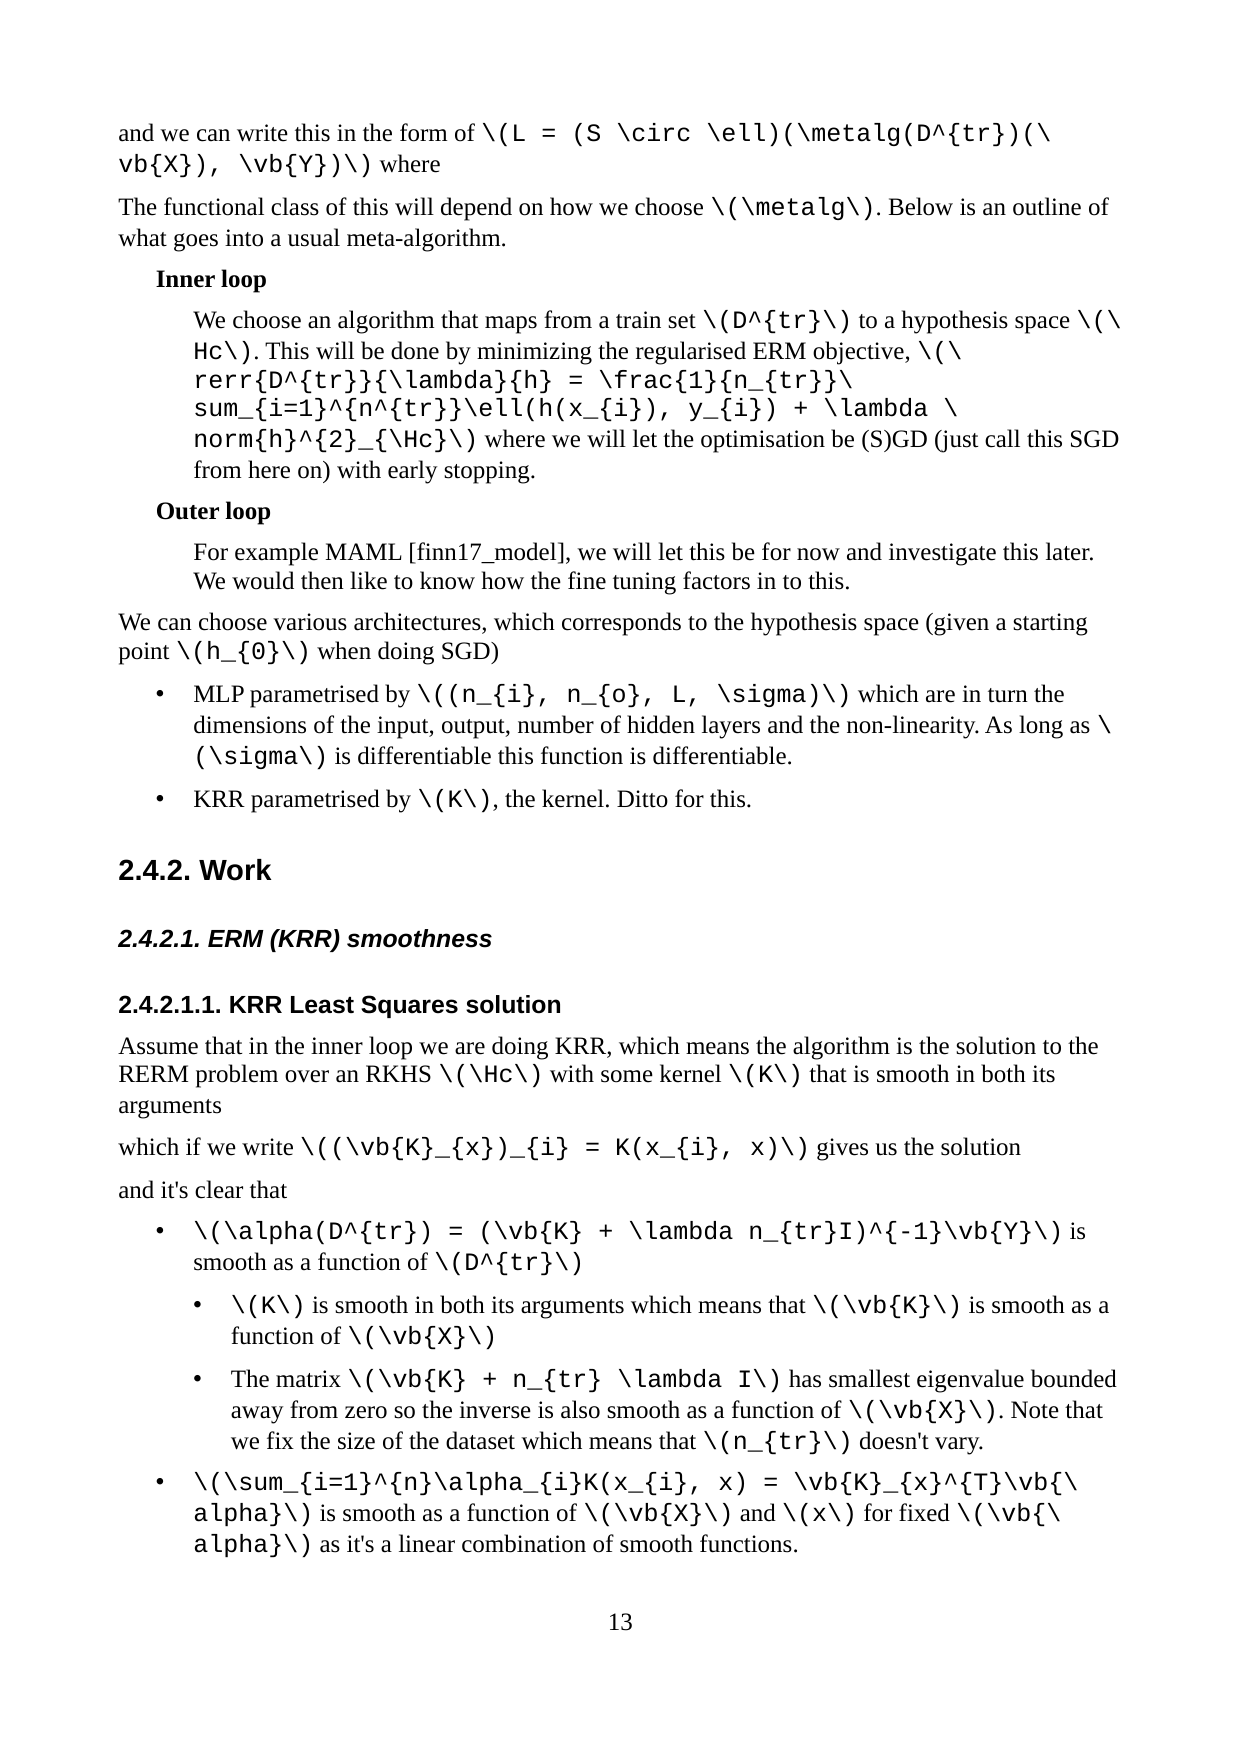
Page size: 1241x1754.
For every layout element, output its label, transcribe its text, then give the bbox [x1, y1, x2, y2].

subtitle KRR Least Squares solution [118, 990, 1122, 1018]
list We choose an algorithm that maps from a train set \(D^{tr}\) to a hypothesis space \(\Hc\). This will be done by minimizing the regularised ERM objective, \(\rerr{D^{tr}}{\lambda}{h} = \frac{1}{n_{tr}}\sum_{i=1}^{n^{tr}}\ell(h(x_{i}), y_{i}) + \lambda \norm{h}^{2}_{\Hc}\) where we will let the optimisation be (S)GD (just call this SGD from here on) with early stopping. [118, 306, 1122, 483]
list Outer loop [118, 496, 1122, 525]
list \(\sum_{i=1}^{n}\alpha_{i}K(x_{i}, x) = \vb{K}_{x}^{T}\vb{\alpha}\) is smooth as a function of \(\vb{X}\) and \(x\) for fixed \(\vb{\alpha}\) as it's a linear combination of smooth functions. [156, 1469, 1122, 1559]
text The functional class of this will depend on how we choose \(\metalg\). Below is an outline of what goes into a usual meta-algorithm. [118, 192, 1122, 252]
text Assume that in the inner loop we are doing KRR, which means the algorithm is the solution to the RERM problem over an RKHS \(\Hc\) with some kernel \(K\) that is smooth in both its arguments [118, 1031, 1122, 1119]
list Inner loop [118, 264, 1122, 293]
list KRR parametrised by \(K\), the kernel. Ditto for this. [156, 784, 1122, 815]
subtitle ERM (KRR) smoothness [118, 924, 1122, 952]
list The matrix \(\vb{K} + n_{tr} \lambda I\) has smallest eigenvalue bounded away from zero so the inverse is also smooth as a function of \(\vb{X}\). Note that we fix the size of the dataset which means that \(n_{tr}\) doesn't vary. [193, 1364, 1122, 1457]
list \(\alpha(D^{tr}) = (\vb{K} + \lambda n_{tr}I)^{-1}\vb{Y}\) is smooth as a function of \(D^{tr}\) [156, 1216, 1122, 1278]
text We can choose various architectures, which corresponds to the hypothesis space (given a starting point \(h_{0}\) when doing SGD) [118, 607, 1122, 667]
text and it's clear that [118, 1175, 1122, 1204]
text which if we write \((\vb{K}_{x})_{i} = K(x_{i}, x)\) gives us the solution [118, 1132, 1122, 1162]
list MLP parametrised by \((n_{i}, n_{o}, L, \sigma)\) which are in turn the dimensions of the input, output, number of hidden layers and the non-linearity. As long as \(\sigma\) is differentiable this function is differentiable. [156, 679, 1122, 772]
subtitle Work [118, 853, 1122, 886]
list For example MAML [finn17_model], we will let this be for now and investigate this later. We would then like to know how the fine tuning factors in to this. [118, 537, 1122, 595]
list \(K\) is smooth in both its arguments which means that \(\vb{K}\) is smooth as a function of \(\vb{X}\) [193, 1290, 1122, 1352]
text and we can write this in the form of \(L = (S \circ \ell)(\metalg(D^{tr})(\vb{X}), \vb{Y})\) where [118, 118, 1122, 180]
